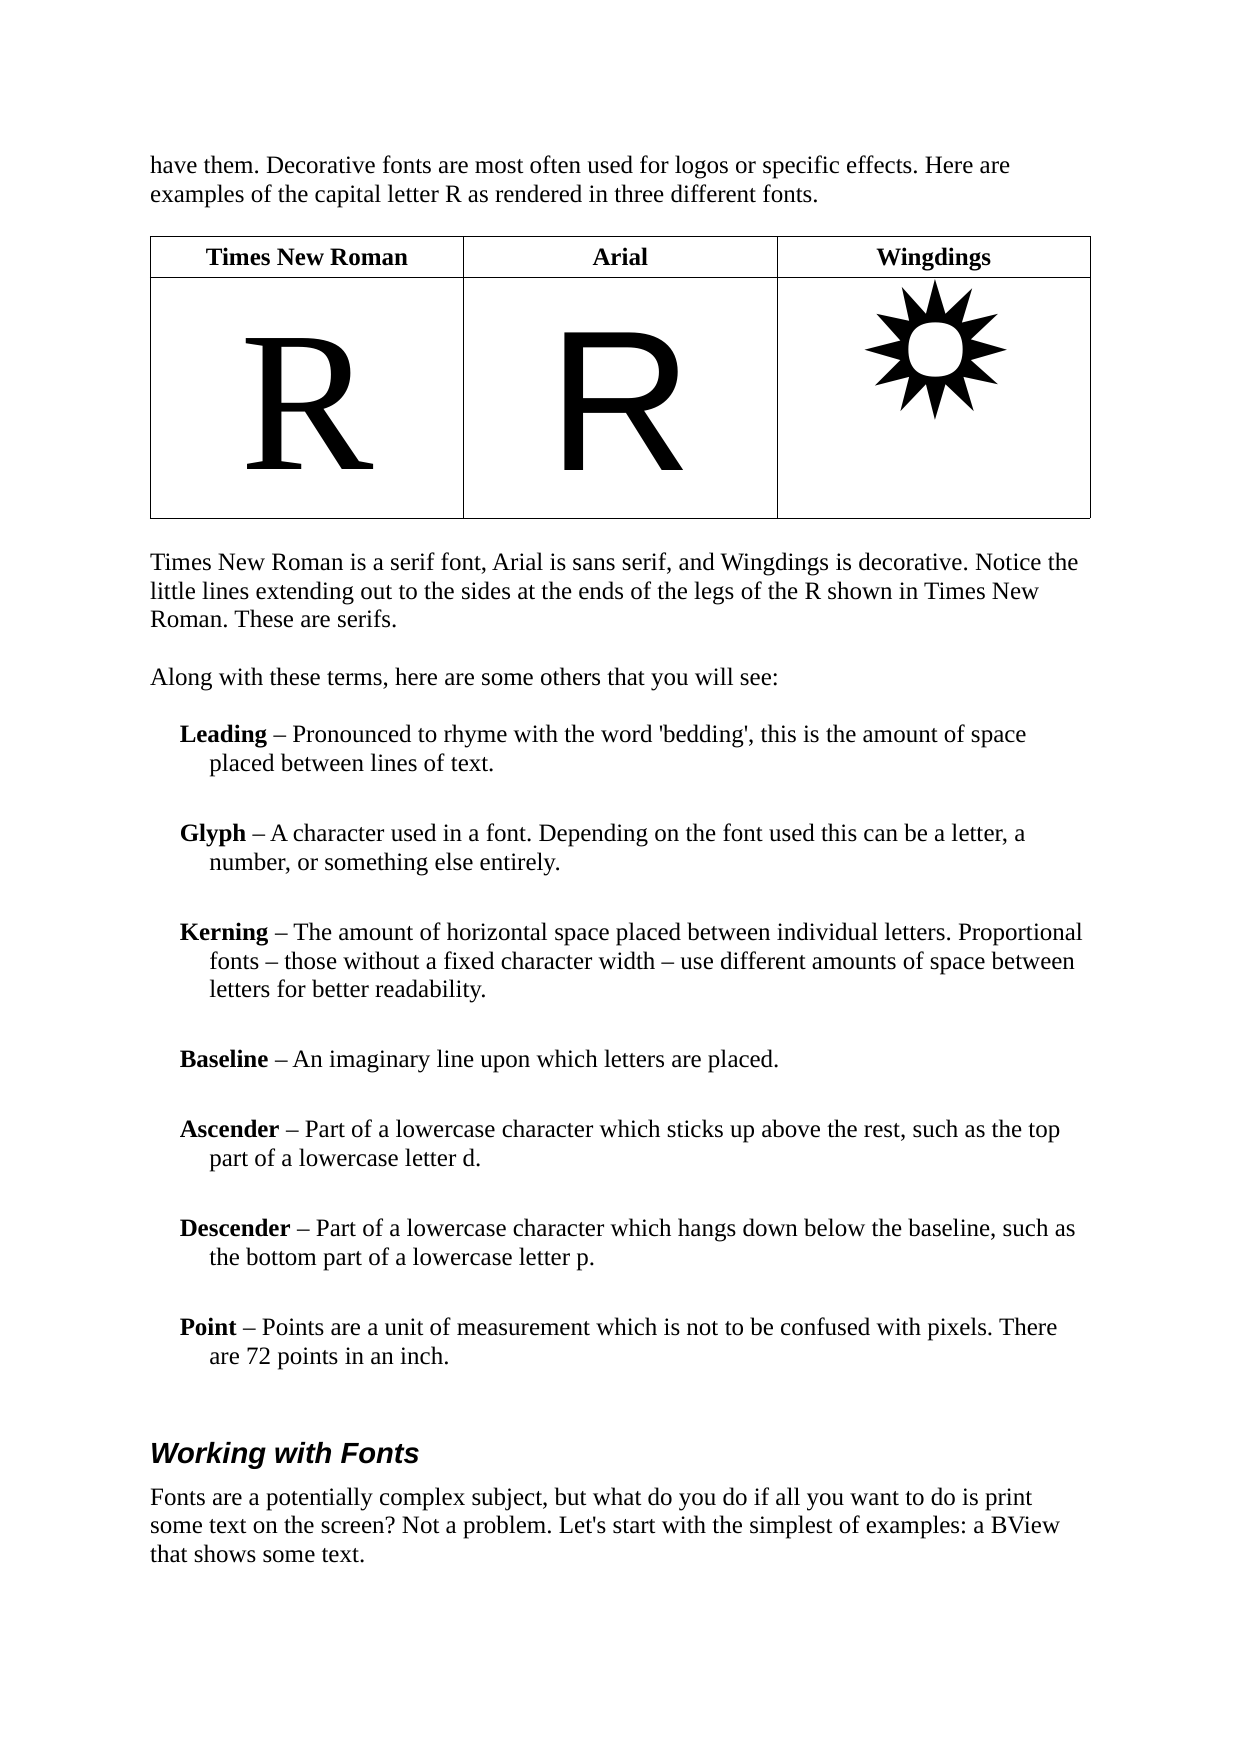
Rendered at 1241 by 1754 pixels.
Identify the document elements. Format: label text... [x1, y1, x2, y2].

text Times New Roman is a serif font, Arial is sans serif, and Wingdings is decorative. Notice the little lines extending out to the sides at the ends of the legs of the R shown in Times New Roman. These are serifs. [150, 547, 1090, 633]
text have them. Decorative fonts are most often used for logos or specific effects. Here are examples of the capital letter R as rendered in three different fonts. [150, 150, 1090, 207]
text Descender – Part of a lowercase character which hangs down below the baseline, such as the bottom part of a lowercase letter p. [179, 1213, 1090, 1271]
text Fonts are a potentially complex subject, but what do you do if all you want to do is print some text on the screen? Not a problem. Let's start with the simplest of examples: a BView that shows some text. [150, 1482, 1090, 1568]
text Along with these terms, here are some others that you will see: [150, 662, 1090, 691]
table_cell R [151, 278, 463, 518]
table_header Arial [464, 237, 777, 277]
text Ascender – Part of a lowercase character which sticks up above the rest, such as the top part of a lowercase letter d. [179, 1114, 1090, 1172]
table_header Times New Roman [151, 237, 463, 277]
text Baseline – An imaginary line upon which letters are placed. [179, 1044, 1090, 1073]
subtitle Working with Fonts [150, 1436, 1090, 1469]
table_cell R [464, 278, 777, 518]
text Kerning – The amount of horizontal space placed between individual letters. Proportional fonts – those without a fixed character width – use different amounts of space between letters for better readability. [179, 917, 1090, 1003]
table_header Wingdings [778, 237, 1090, 277]
text Leading – Pronounced to rhyme with the word 'bedding', this is the amount of space placed between lines of text. [179, 719, 1090, 777]
text Point – Points are a unit of measurement which is not to be confused with pixels. There are 72 points in an inch. [179, 1312, 1090, 1369]
table_cell R [778, 278, 1090, 518]
text Glyph – A character used in a font. Depending on the font used this can be a letter, a number, or something else entirely. [179, 818, 1090, 876]
